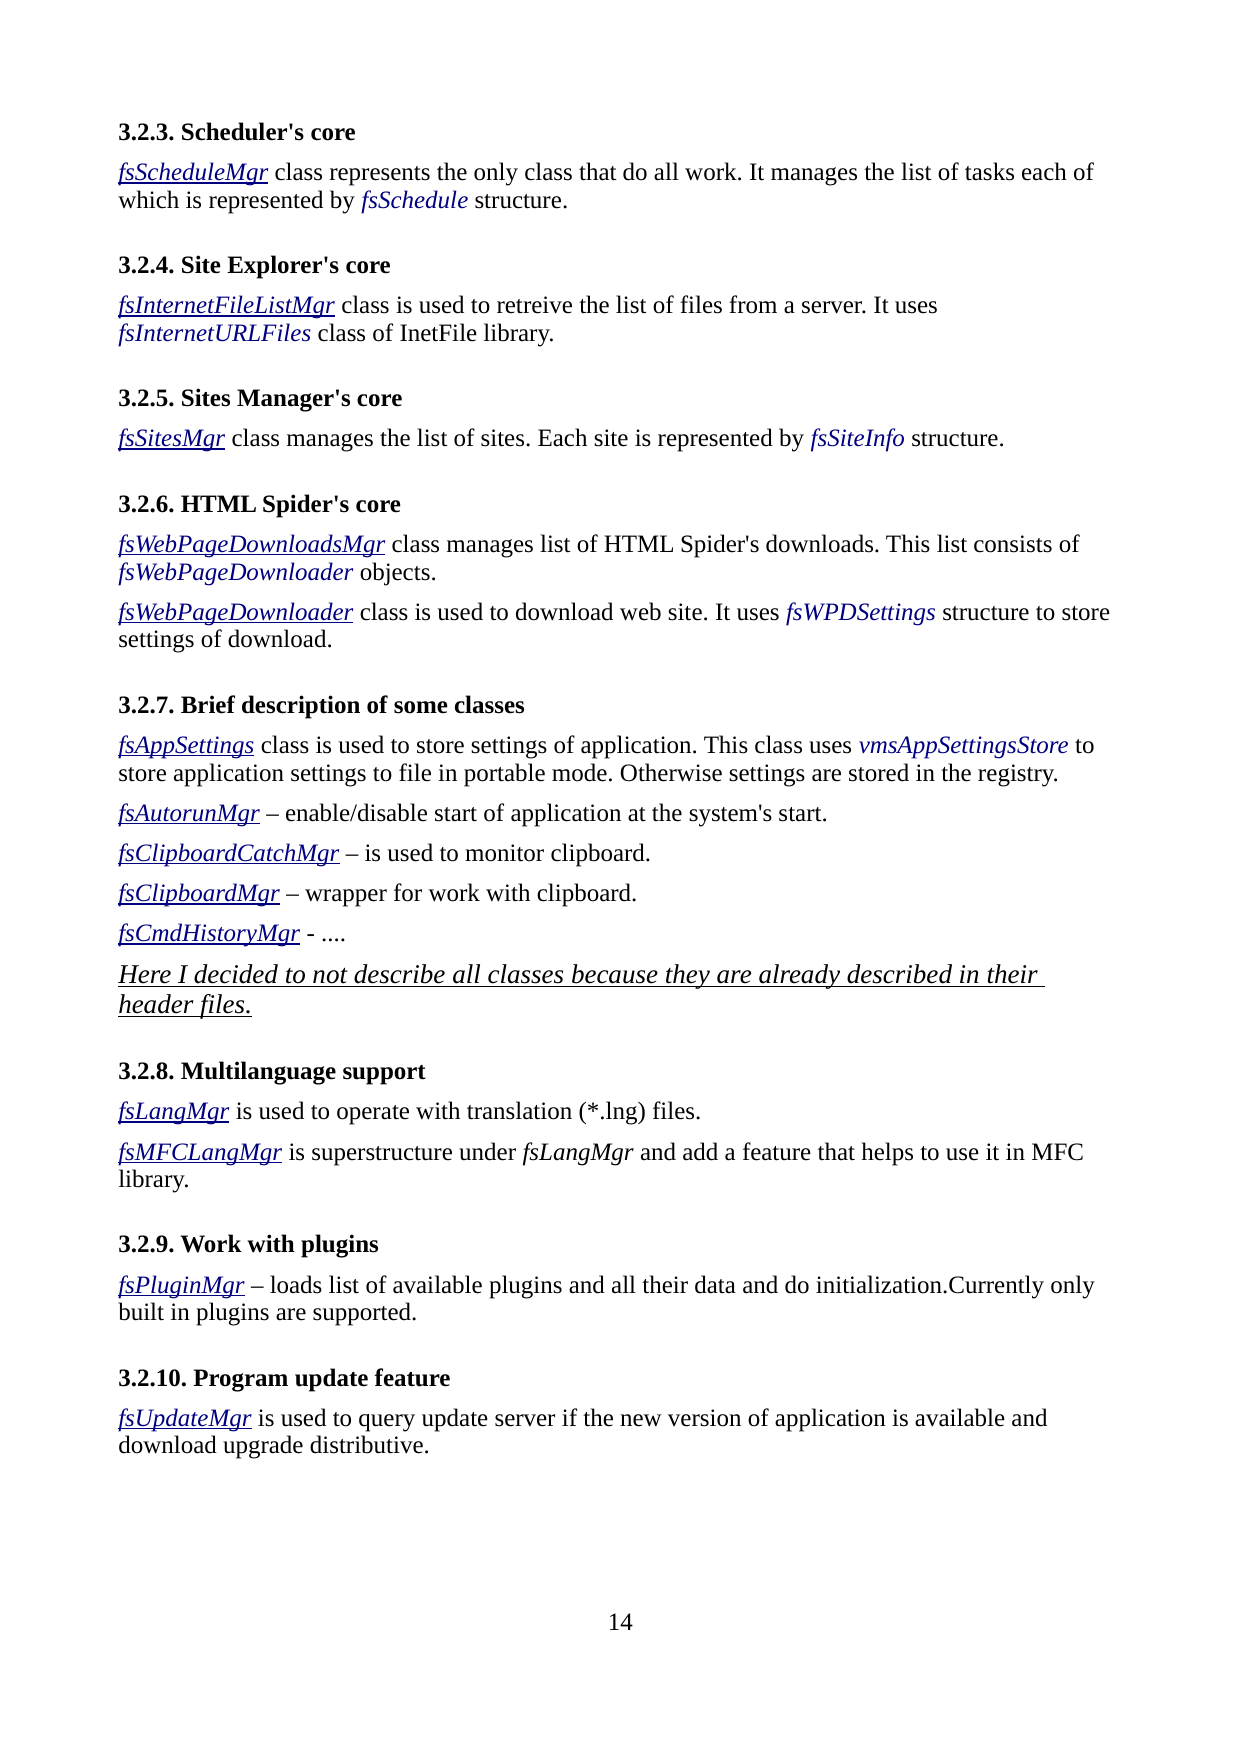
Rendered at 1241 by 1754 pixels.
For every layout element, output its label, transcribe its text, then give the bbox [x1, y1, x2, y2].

text fsClipboardMgr – wrapper for work with clipboard. [118, 879, 1122, 907]
subtitle 3.2.6. HTML Spider's core [118, 490, 1122, 517]
subtitle 3.2.8. Multilanguage support [118, 1057, 1122, 1085]
subtitle 3.2.10. Program update feature [118, 1364, 1122, 1391]
text fsWebPageDownloader class is used to download web site. It uses fsWPDSettings structure to store settings of download. [118, 598, 1122, 653]
text Here I decided to not describe all classes because they are already described in their header files. [118, 960, 1122, 1020]
subtitle 3.2.7. Brief description of some classes [118, 691, 1122, 718]
text fsSitesMgr class manages the list of sites. Each site is represented by fsSiteInfo structure. [118, 424, 1122, 452]
text fsClipboardCatchMgr – is used to monitor clipboard. [118, 839, 1122, 867]
subtitle 3.2.3. Scheduler's core [118, 118, 1122, 146]
text fsAutorunMgr – enable/disable start of application at the system's start. [118, 799, 1122, 827]
text fsPluginMgr – loads list of available plugins and all their data and do initialization.Currently only built in plugins are supported. [118, 1271, 1122, 1326]
text fsMFCLangMgr is superstructure under fsLangMgr and add a feature that helps to use it in MFC library. [118, 1138, 1122, 1193]
subtitle 3.2.5. Sites Manager's core [118, 384, 1122, 412]
text fsLangMgr is used to operate with translation (*.lng) files. [118, 1097, 1122, 1125]
text fsInternetFileListMgr class is used to retreive the list of files from a server. It uses fsInternetURLFiles class of InetFile library. [118, 291, 1122, 347]
text fsWebPageDownloadsMgr class manages list of HTML Spider's downloads. This list consists of fsWebPageDownloader objects. [118, 530, 1122, 585]
text fsScheduleMgr class represents the only class that do all work. It manages the list of tasks each of which is represented by fsSchedule structure. [118, 158, 1122, 214]
text fsAppSettings class is used to store settings of application. This class uses vmsAppSettingsStore to store application settings to file in portable mode. Otherwise settings are stored in the registry. [118, 731, 1122, 786]
text fsUpdateMgr is used to query update server if the new version of application is available and download upgrade distributive. [118, 1404, 1122, 1459]
subtitle 3.2.4. Site Explorer's core [118, 251, 1122, 279]
text fsCmdHistoryMgr - .... [118, 919, 1122, 947]
subtitle 3.2.9. Work with plugins [118, 1231, 1122, 1258]
